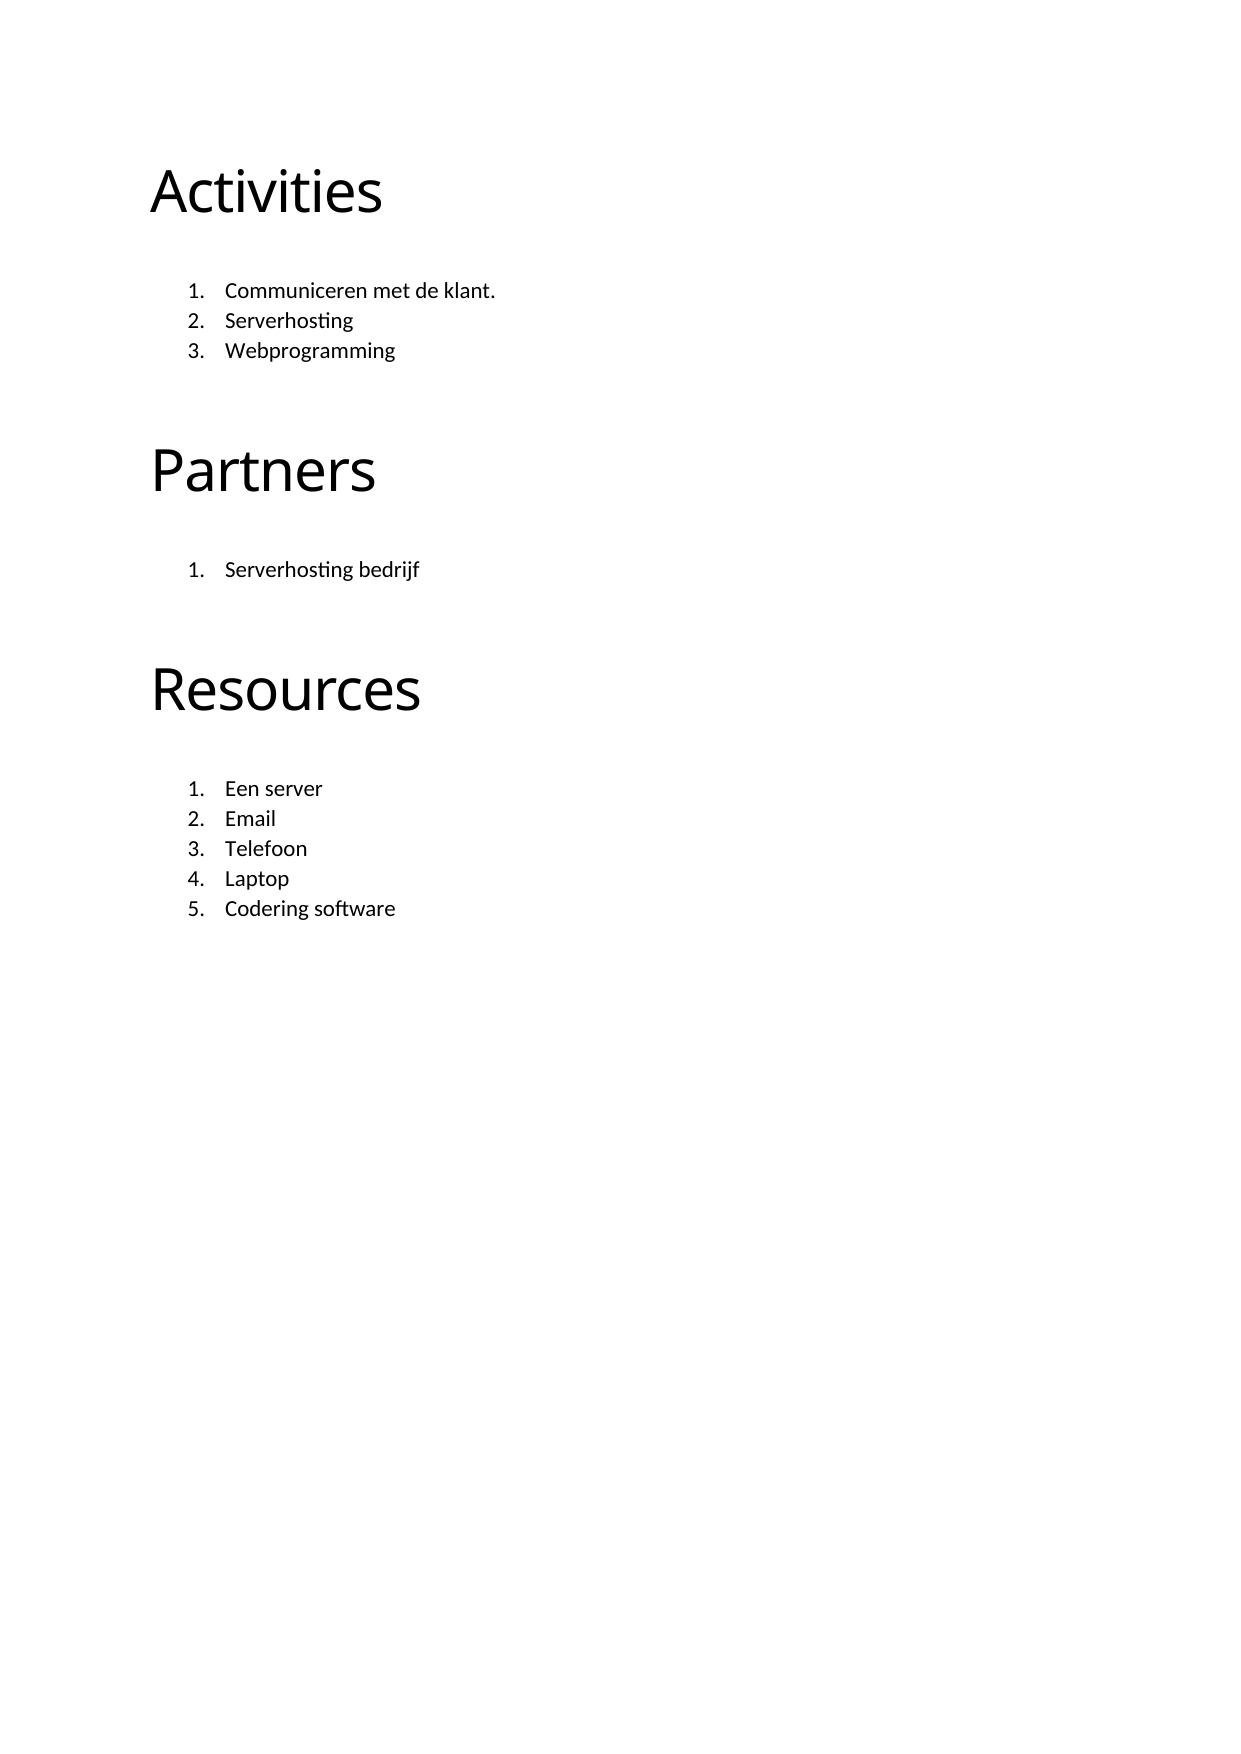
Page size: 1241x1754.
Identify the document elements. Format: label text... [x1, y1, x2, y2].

list Telefoon [187, 834, 1090, 862]
list Een server [187, 774, 1090, 802]
title Activities [150, 150, 1090, 229]
list Webprogramming [187, 336, 1090, 364]
list Laptop [187, 864, 1090, 892]
list Codering software [187, 894, 1090, 922]
list Serverhosting bedrijf [187, 555, 1090, 583]
title Partners [150, 429, 1090, 508]
title Resources [150, 648, 1090, 728]
list Email [187, 804, 1090, 832]
list Communiceren met de klant. [187, 276, 1090, 304]
list Serverhosting [187, 306, 1090, 334]
